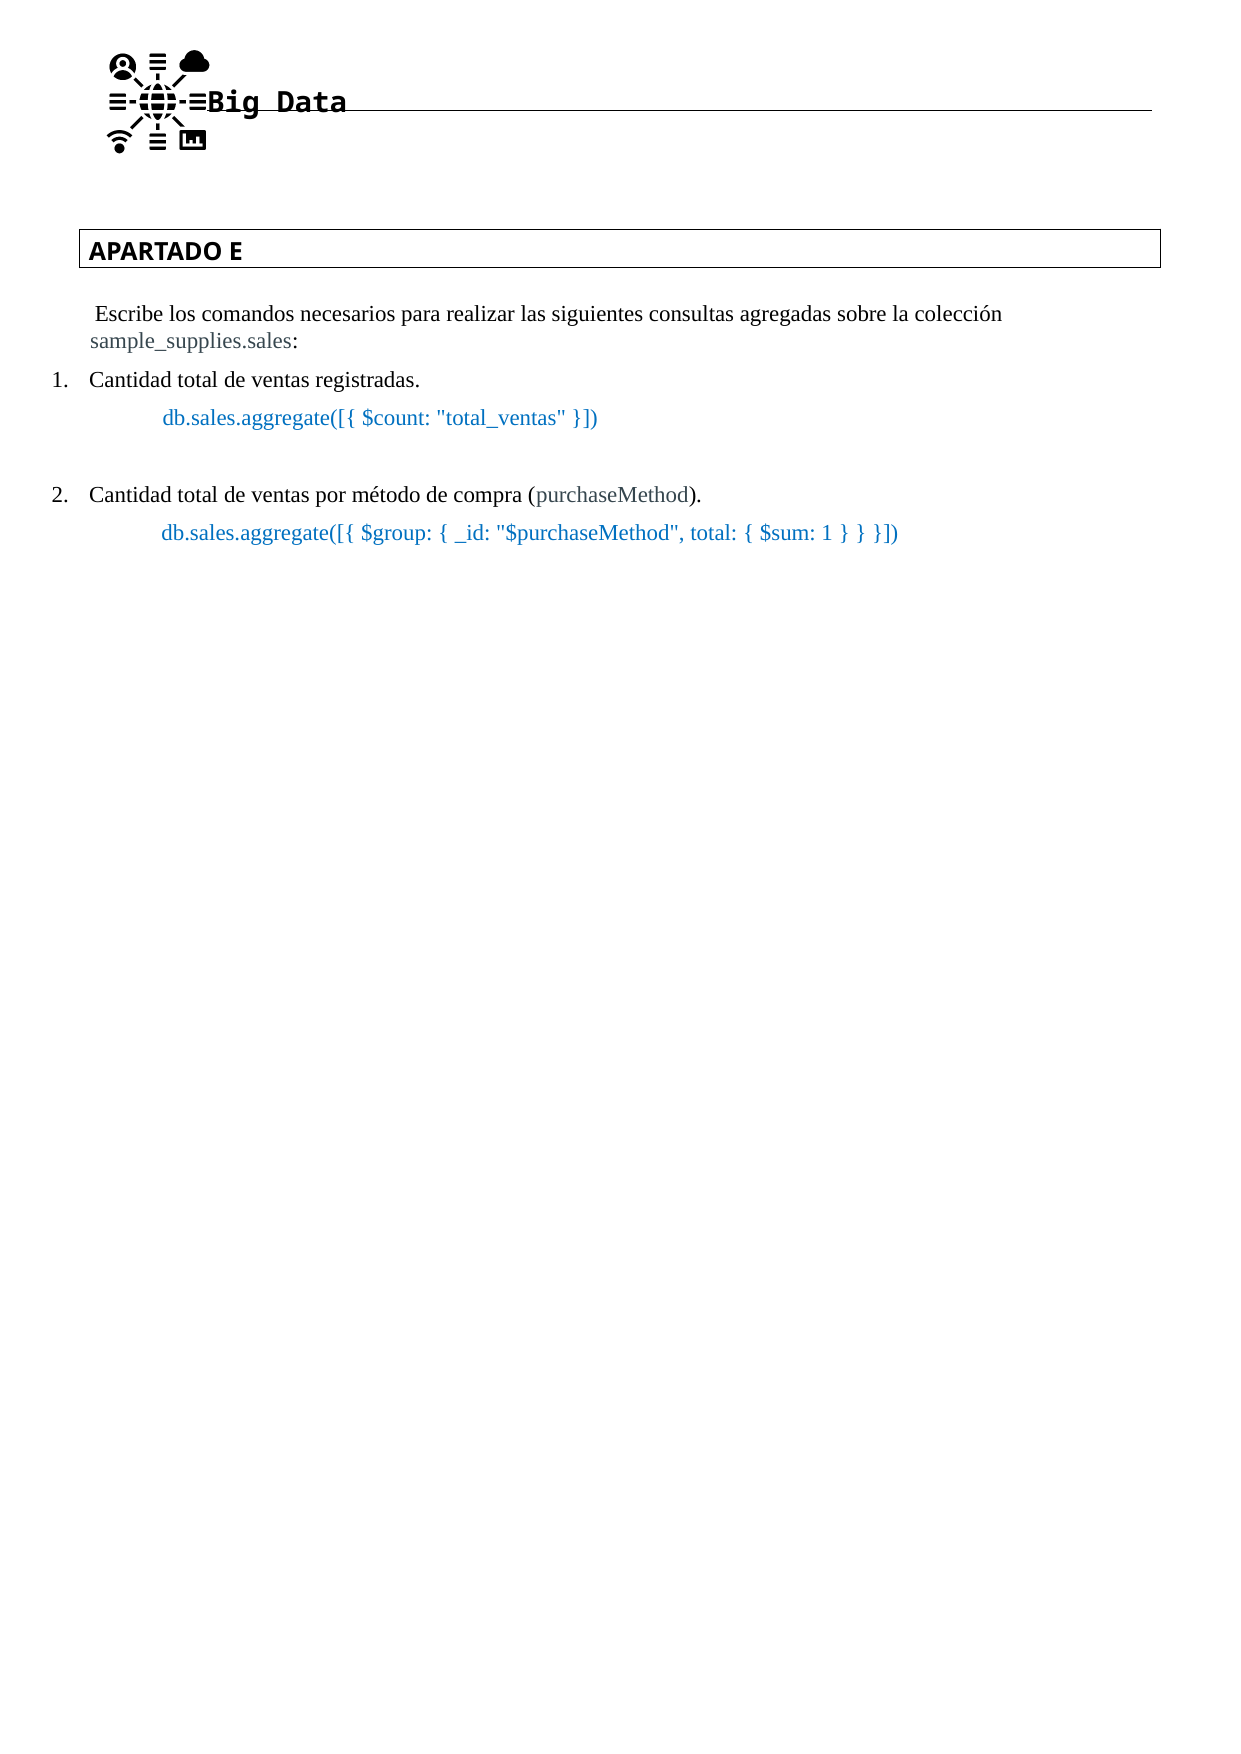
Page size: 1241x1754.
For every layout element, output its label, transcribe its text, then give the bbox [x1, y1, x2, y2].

text db.sales.aggregate([{ $count: "total_ventas" }]) [162, 404, 1141, 431]
list Cantidad total de ventas por método de compra (purchaseMethod). [51, 481, 1141, 507]
text db.sales.aggregate([{ $group: { _id: "$purchaseMethod", total: { $sum: 1 } } }]) [89, 519, 1141, 546]
text Escribe los comandos necesarios para realizar las siguientes consultas agregadas sobre la colección sample_supplies.sales: [89, 300, 1141, 354]
list Cantidad total de ventas registradas. [51, 366, 1141, 392]
